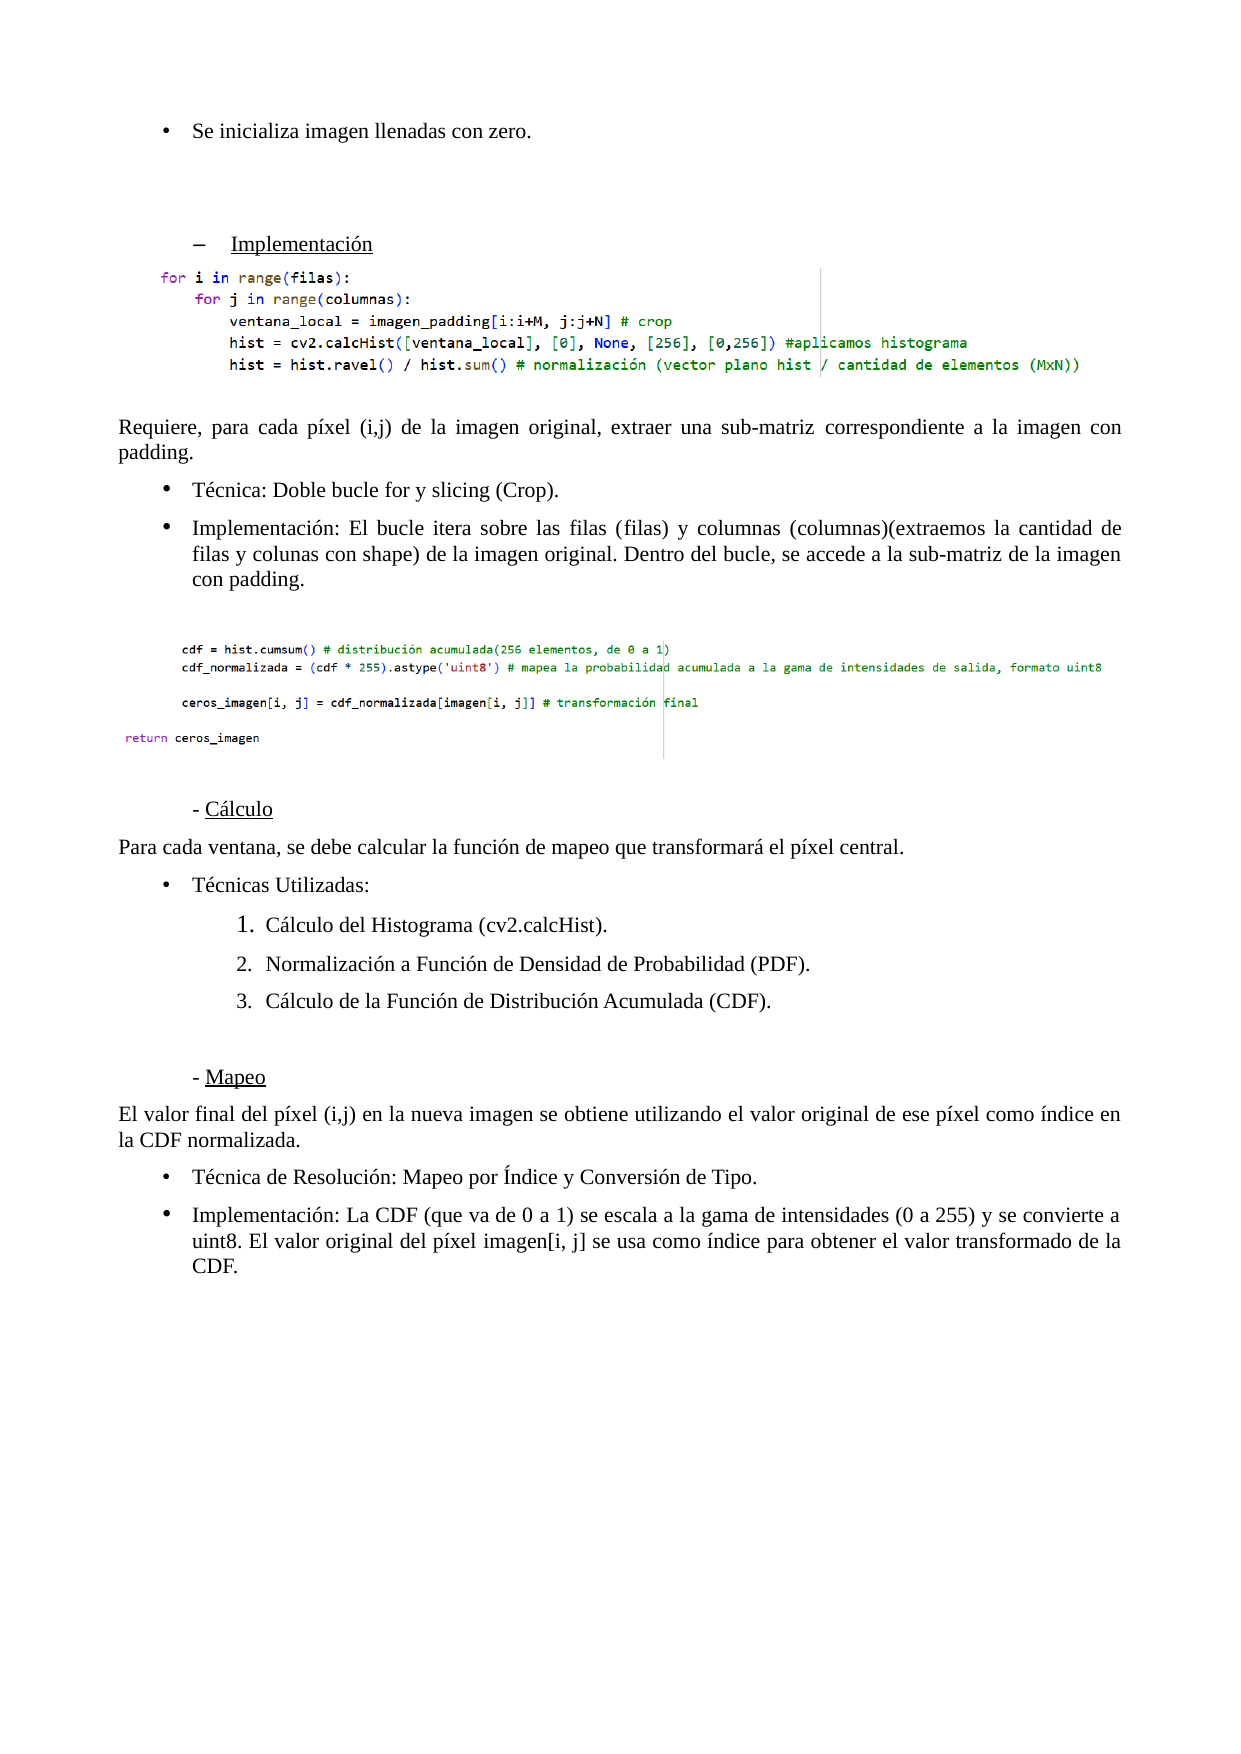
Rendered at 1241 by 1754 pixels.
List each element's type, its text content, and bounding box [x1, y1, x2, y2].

list Se inicializa imagen llenadas con zero. [162, 118, 1122, 143]
list Técnica: Doble bucle for y slicing (Crop). [162, 477, 1122, 503]
list Implementación: El bucle itera sobre las filas (filas) y columnas (columnas)(extraemos la cantidad de filas y colunas con shape) de la imagen original. Dentro del bucle, se accede a la sub-matriz de la imagen con padding. [162, 515, 1122, 591]
list Técnica de Resolución: Mapeo por Índice y Conversión de Tipo. [162, 1164, 1122, 1189]
list Técnicas Utilizadas: [162, 872, 1122, 897]
text - Cálculo [118, 796, 1122, 821]
picture [155, 268, 1085, 377]
list Implementación: La CDF (que va de 0 a 1) se escala a la gama de intensidades (0 a 255) y se convierte a uint8. El valor original del píxel imagen[i, j] se usa como índice para obtener el valor transformado de la CDF. [162, 1202, 1122, 1278]
text El valor final del píxel (i,j) en la nueva imagen se obtiene utilizando el valor original de ese píxel como índice en la CDF normalizada. [118, 1101, 1122, 1152]
list Implementación [193, 231, 1122, 256]
text Para cada ventana, se debe calcular la función de mapeo que transformará el píxel central. [118, 834, 1122, 859]
picture [118, 641, 1123, 759]
text Requiere, para cada píxel (i,j) de la imagen original, extraer una sub-matriz correspondiente a la imagen con padding. [118, 414, 1122, 464]
list Cálculo del Histograma (cv2.calcHist). [236, 909, 1122, 938]
list Normalización a Función de Densidad de Probabilidad (PDF). [236, 951, 1122, 976]
text - Mapeo [118, 1064, 1122, 1089]
list Cálculo de la Función de Distribución Acumulada (CDF). [236, 988, 1122, 1013]
